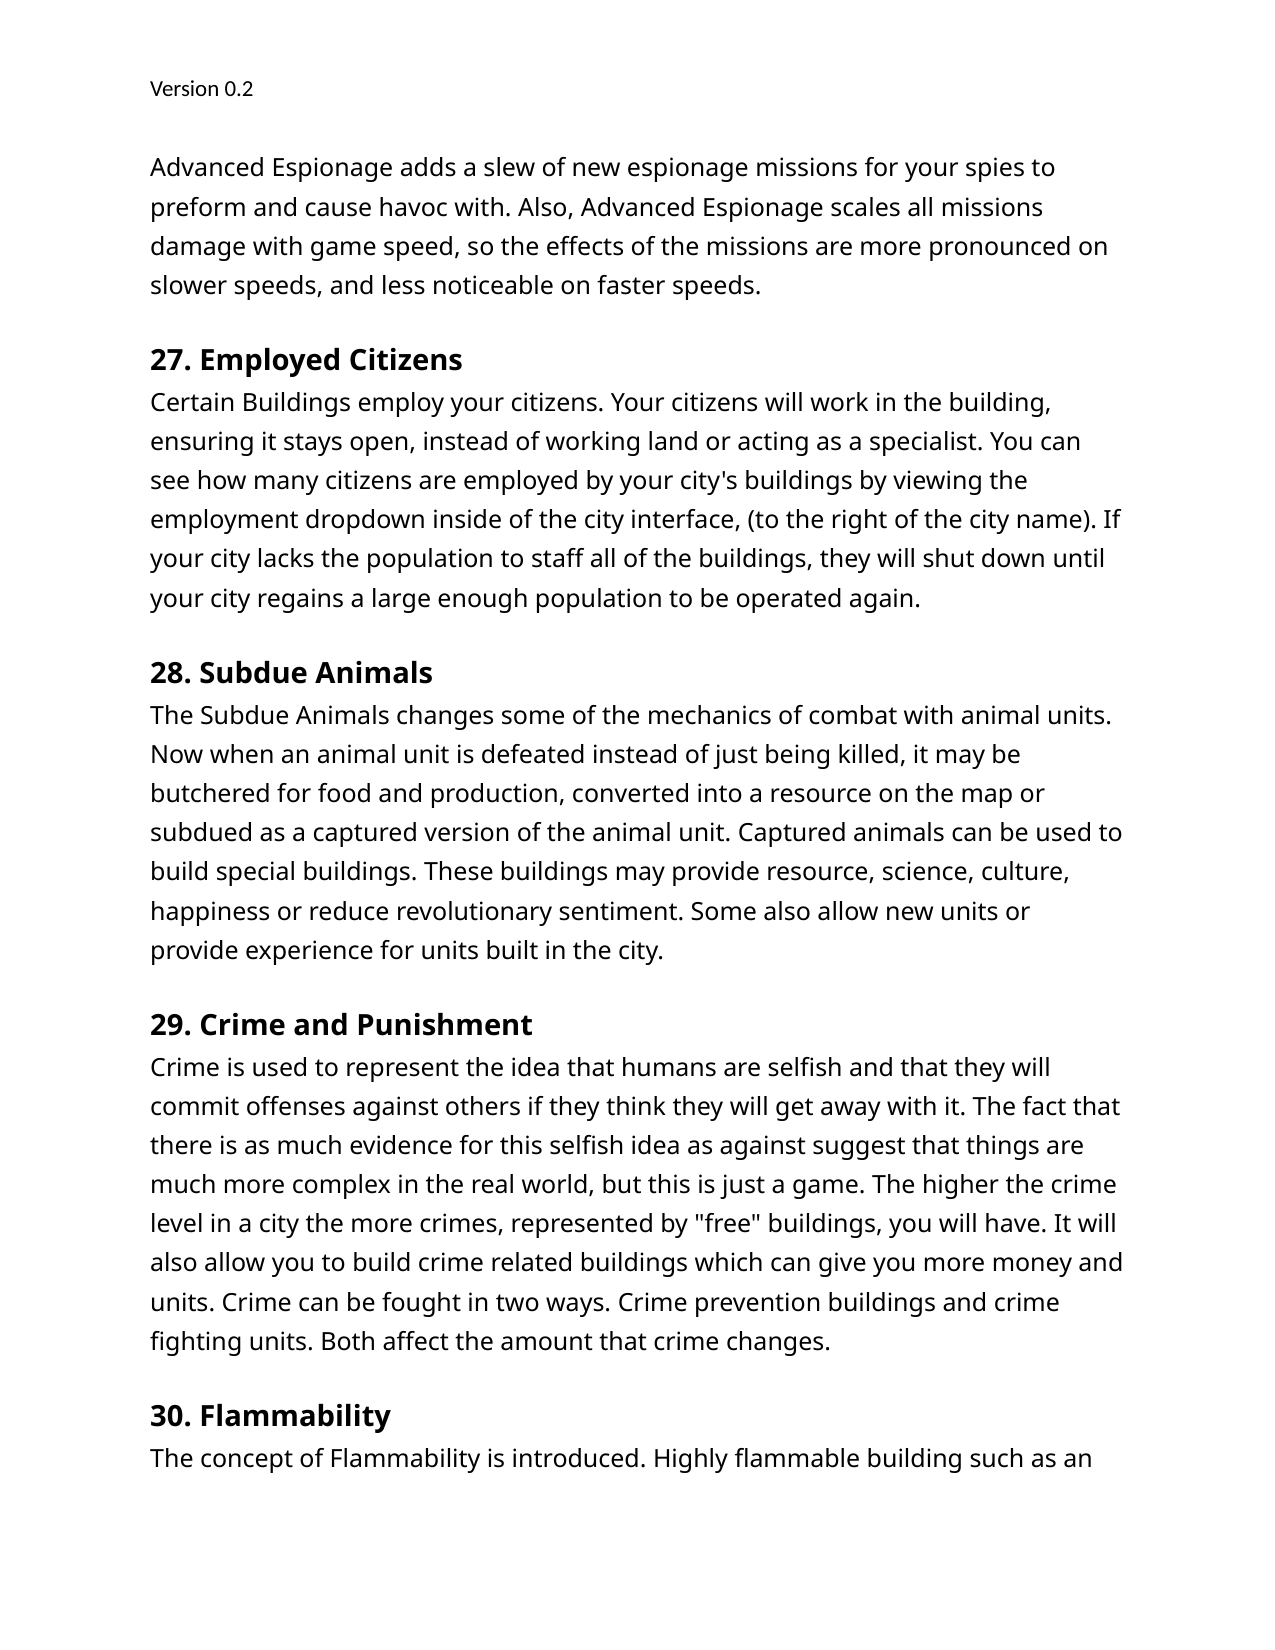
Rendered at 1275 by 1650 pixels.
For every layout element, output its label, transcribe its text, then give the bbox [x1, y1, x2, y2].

text Advanced Espionage adds a slew of new espionage missions for your spies to preform and cause havoc with. Also, Advanced Espionage scales all missions damage with game speed, so the effects of the missions are more pronounced on slower speeds, and less noticeable on faster speeds. 27. Employed Citizens Certain Buildings employ your citizens. Your citizens will work in the building, ensuring it stays open, instead of working land or acting as a specialist. You can see how many citizens are employed by your city's buildings by viewing the employment dropdown inside of the city interface, (to the right of the city name). If your city lacks the population to staff all of the buildings, they will shut down until your city regains a large enough population to be operated again. 28. Subdue Animals The Subdue Animals changes some of the mechanics of combat with animal units. Now when an animal unit is defeated instead of just being killed, it may be butchered for food and production, converted into a resource on the map or subdued as a captured version of the animal unit. Captured animals can be used to build special buildings. These buildings may provide resource, science, culture, happiness or reduce revolutionary sentiment. Some also allow new units or provide experience for units built in the city. 29. Crime and Punishment Crime is used to represent the idea that humans are selfish and that they will commit offenses against others if they think they will get away with it. The fact that there is as much evidence for this selfish idea as against suggest that things are much more complex in the real world, but this is just a game. The higher the crime level in a city the more crimes, represented by "free" buildings, you will have. It will also allow you to build crime related buildings which can give you more money and units. Crime can be fought in two ways. Crime prevention buildings and crime fighting units. Both affect the amount that crime changes. 30. Flammability The concept of Flammability is introduced. Highly flammable building such as an [150, 150, 1125, 1474]
